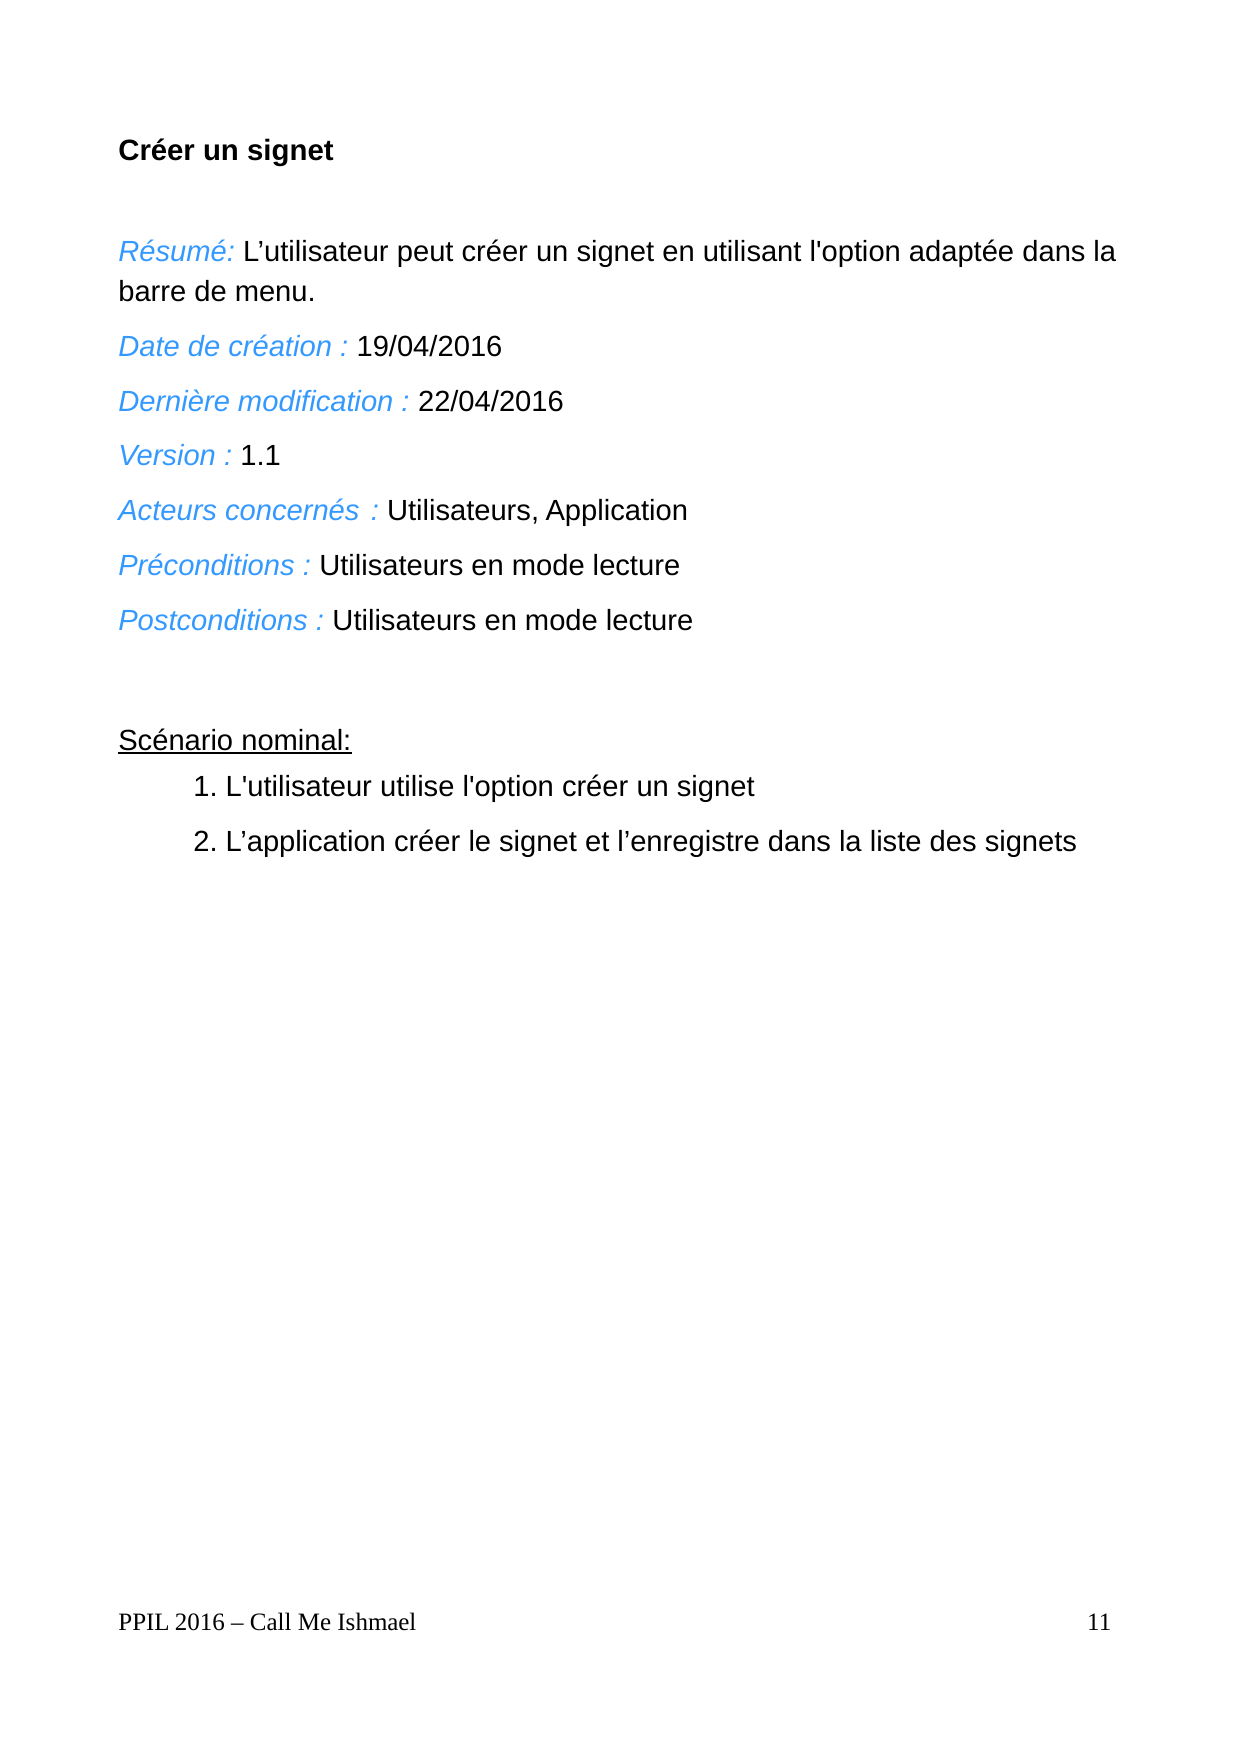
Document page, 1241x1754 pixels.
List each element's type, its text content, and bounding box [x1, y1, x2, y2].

text Résumé: L’utilisateur peut créer un signet en utilisant l'option adaptée dans la barre de menu. [118, 234, 1122, 307]
text Dernière modification : 22/04/2016 [118, 383, 1122, 417]
text 2. L’application créer le signet et l’enregistre dans la liste des signets [118, 823, 1122, 857]
text 1. L'utilisateur utilise l'option créer un signet [118, 769, 1122, 802]
text Postconditions : Utilisateurs en mode lecture [118, 603, 1122, 636]
subtitle Créer un signet [118, 133, 1122, 166]
text Version : 1.1 [118, 438, 1122, 472]
text Acteurs concernés : Utilisateurs, Application [118, 493, 1122, 527]
text Préconditions : Utilisateurs en mode lecture [118, 548, 1122, 581]
subtitle Scénario nominal: [118, 723, 1122, 756]
text Date de création : 19/04/2016 [118, 329, 1122, 362]
